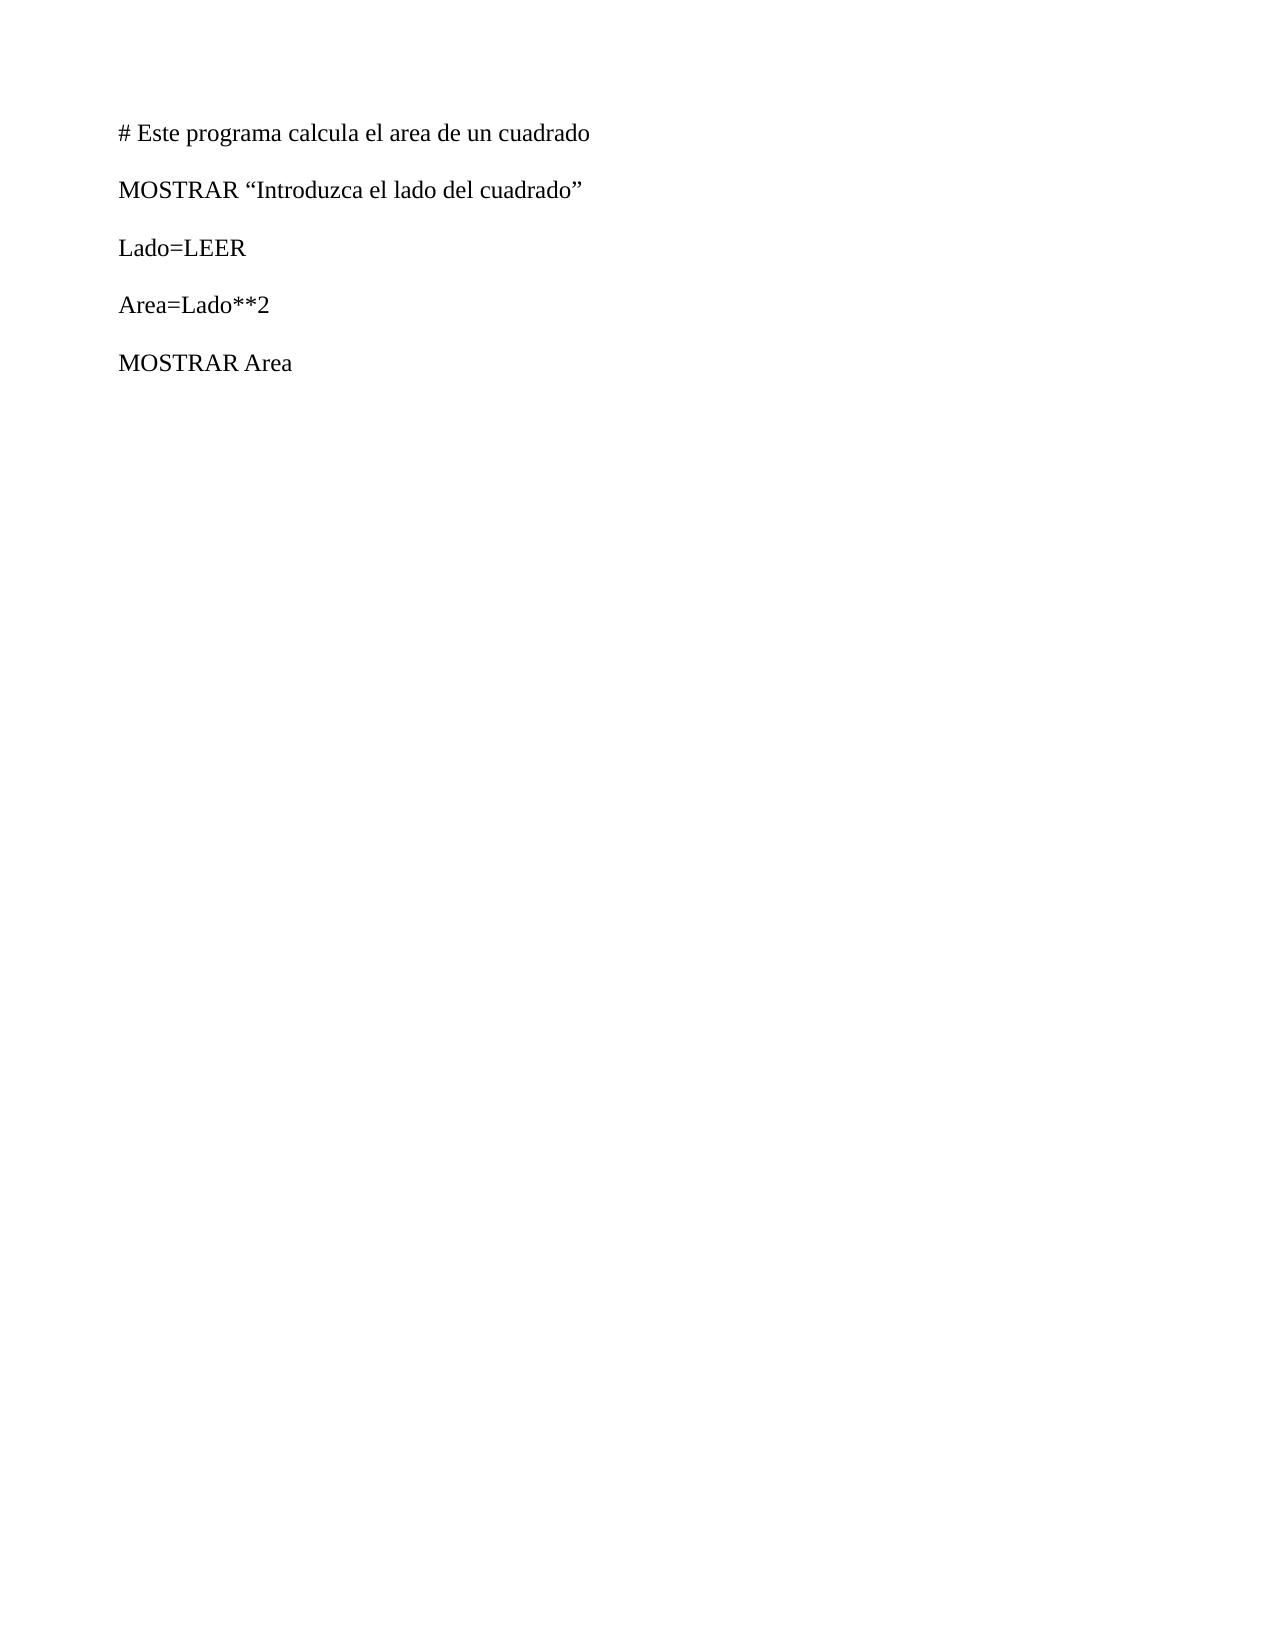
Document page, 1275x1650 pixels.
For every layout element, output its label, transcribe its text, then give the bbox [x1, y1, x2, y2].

text Area=Lado**2 [118, 291, 1157, 319]
text MOSTRAR Area [118, 348, 1157, 377]
text MOSTRAR “Introduzca el lado del cuadrado” [118, 176, 1157, 204]
text # Este programa calcula el area de un cuadrado [118, 118, 1157, 147]
text Lado=LEER [118, 233, 1157, 262]
